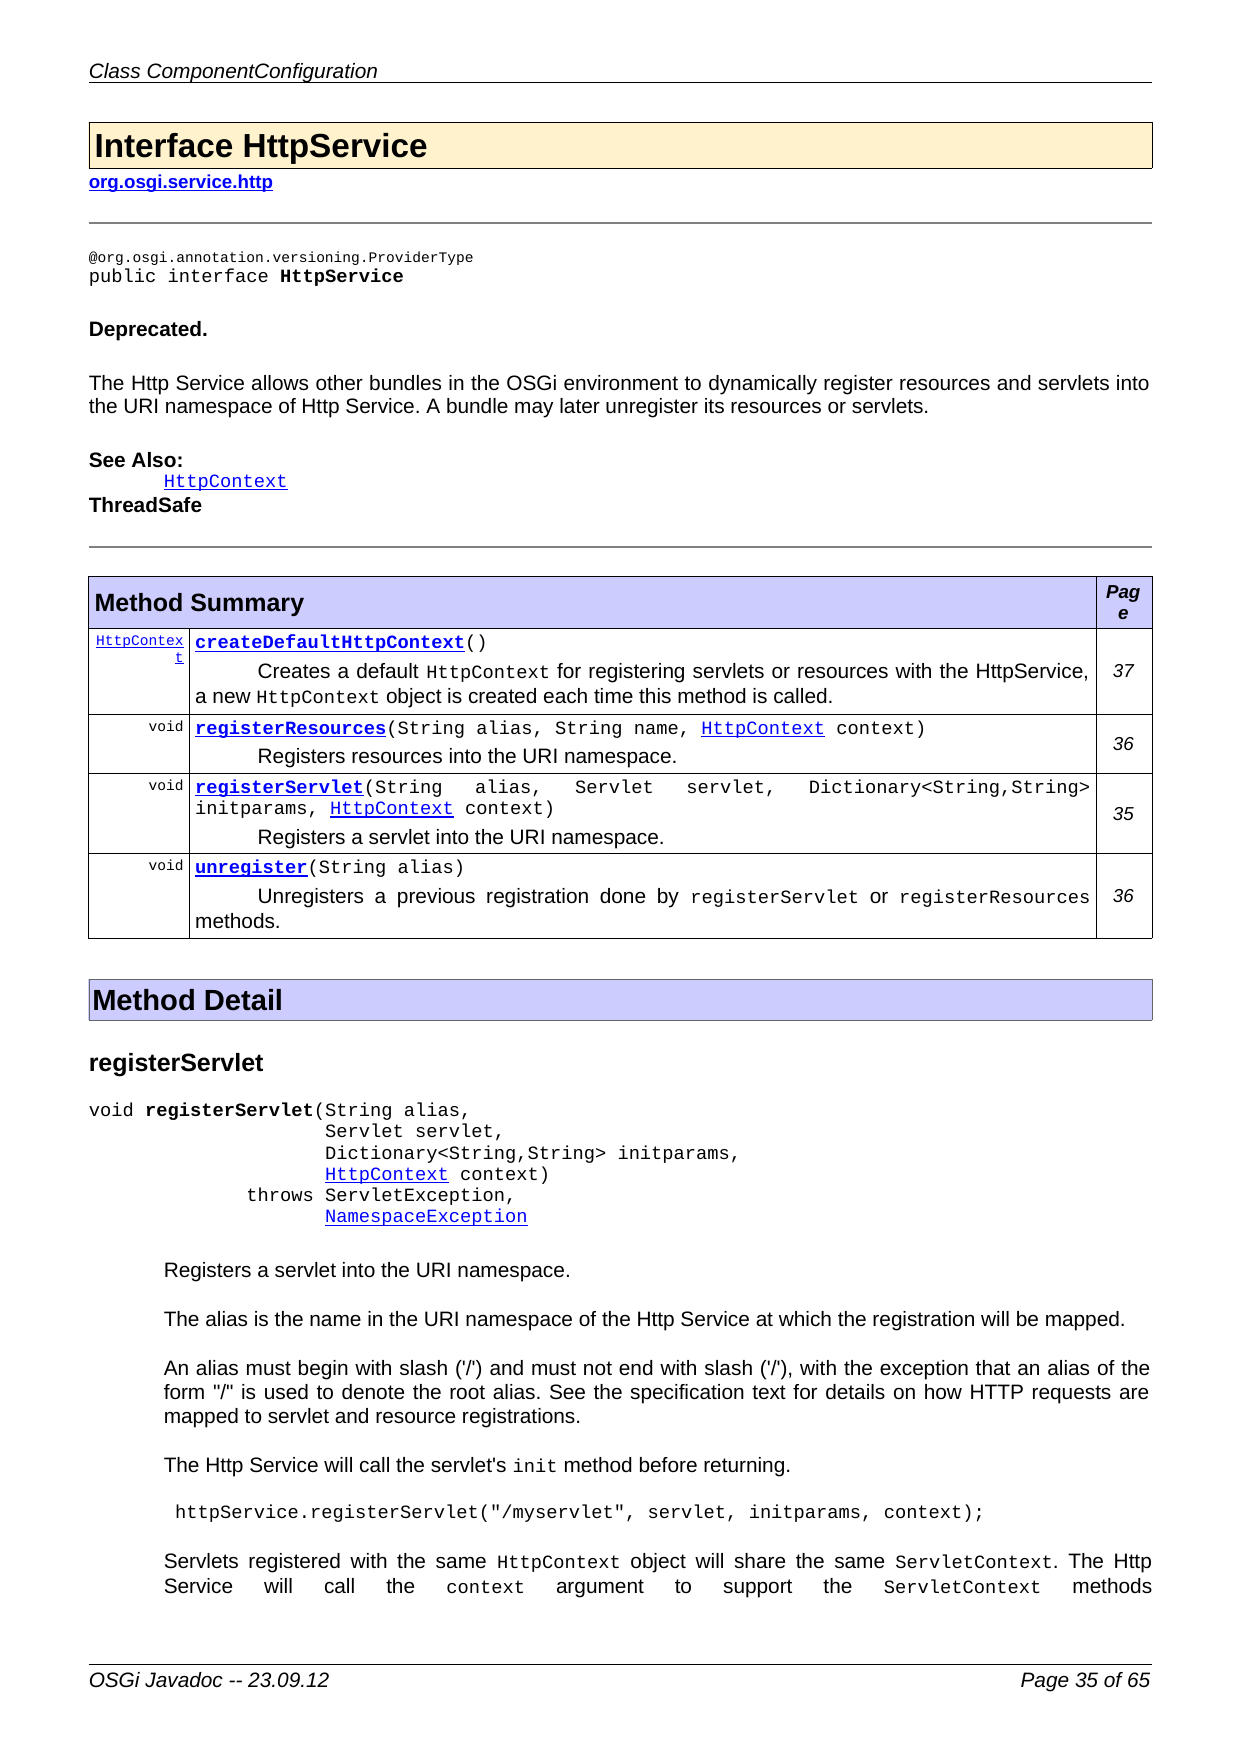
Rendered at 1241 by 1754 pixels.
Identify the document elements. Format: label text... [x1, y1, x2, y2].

table_cell void [89, 774, 189, 853]
text void registerServlet(String alias, Servlet servlet, Dictionary<String,String> initparams, HttpContext context) throws ServletException, NamespaceException [88, 1101, 1152, 1228]
table_cell void [89, 715, 189, 773]
text Servlets registered with the same HttpContext object will share the same ServletContext. The Http Service will call the context argument to support the ServletContext methods [163, 1549, 1152, 1599]
text The Http Service allows other bundles in the OSGi environment to dynamically register resources and servlets into the URI namespace of Http Service. A bundle may later unregister its resources or servlets. [88, 370, 1152, 418]
text See Also: [88, 447, 1152, 471]
table_cell 35 [1097, 774, 1152, 853]
text HttpContext [163, 471, 1152, 493]
text Registers a servlet into the URI namespace. [163, 1258, 1152, 1282]
table_cell registerResources(String alias, String name, HttpContext context) Registers resources into the URI namespace. [190, 715, 1096, 773]
table_cell 37 [1097, 629, 1152, 714]
text An alias must begin with slash ('/') and must not end with slash ('/'), with the exception that an alias of the form "/" is used to denote the root alias. See the specification text for details on how HTTP requests are mapped to servlet and resource registrations. [163, 1356, 1152, 1427]
table_cell 36 [1097, 854, 1152, 937]
subtitle Interface HttpService [90, 123, 1152, 168]
text Deprecated. [88, 317, 1152, 341]
table_cell registerServlet(String alias, Servlet servlet, Dictionary<String,String> initparams, HttpContext context) Registers a servlet into the URI namespace. [190, 774, 1096, 853]
text org.osgi.service.http [88, 171, 1152, 193]
text The Http Service will call the servlet's init method before returning. [163, 1452, 1152, 1478]
text The alias is the name in the URI namespace of the Http Service at which the registration will be mapped. [163, 1307, 1152, 1331]
text ThreadSafe [88, 493, 1152, 517]
text httpService.registerServlet("/myservlet", servlet, initparams, context); [163, 1503, 1152, 1524]
table_cell createDefaultHttpContext() Creates a default HttpContext for registering servlets or resources with the HttpService, a new HttpContext object is created each time this method is called. [190, 629, 1096, 714]
table_cell 36 [1097, 715, 1152, 773]
table_cell HttpContext [89, 629, 189, 714]
subtitle Method Detail [90, 980, 1152, 1020]
table_header Page [1097, 577, 1152, 628]
subtitle registerServlet [88, 1048, 1152, 1077]
table_cell void [89, 854, 189, 937]
table_cell unregister(String alias) Unregisters a previous registration done by registerServlet or registerResources methods. [190, 854, 1096, 937]
table_header Method Summary [89, 577, 1096, 628]
text @org.osgi.annotation.versioning.ProviderType public interface HttpService [88, 250, 1152, 288]
